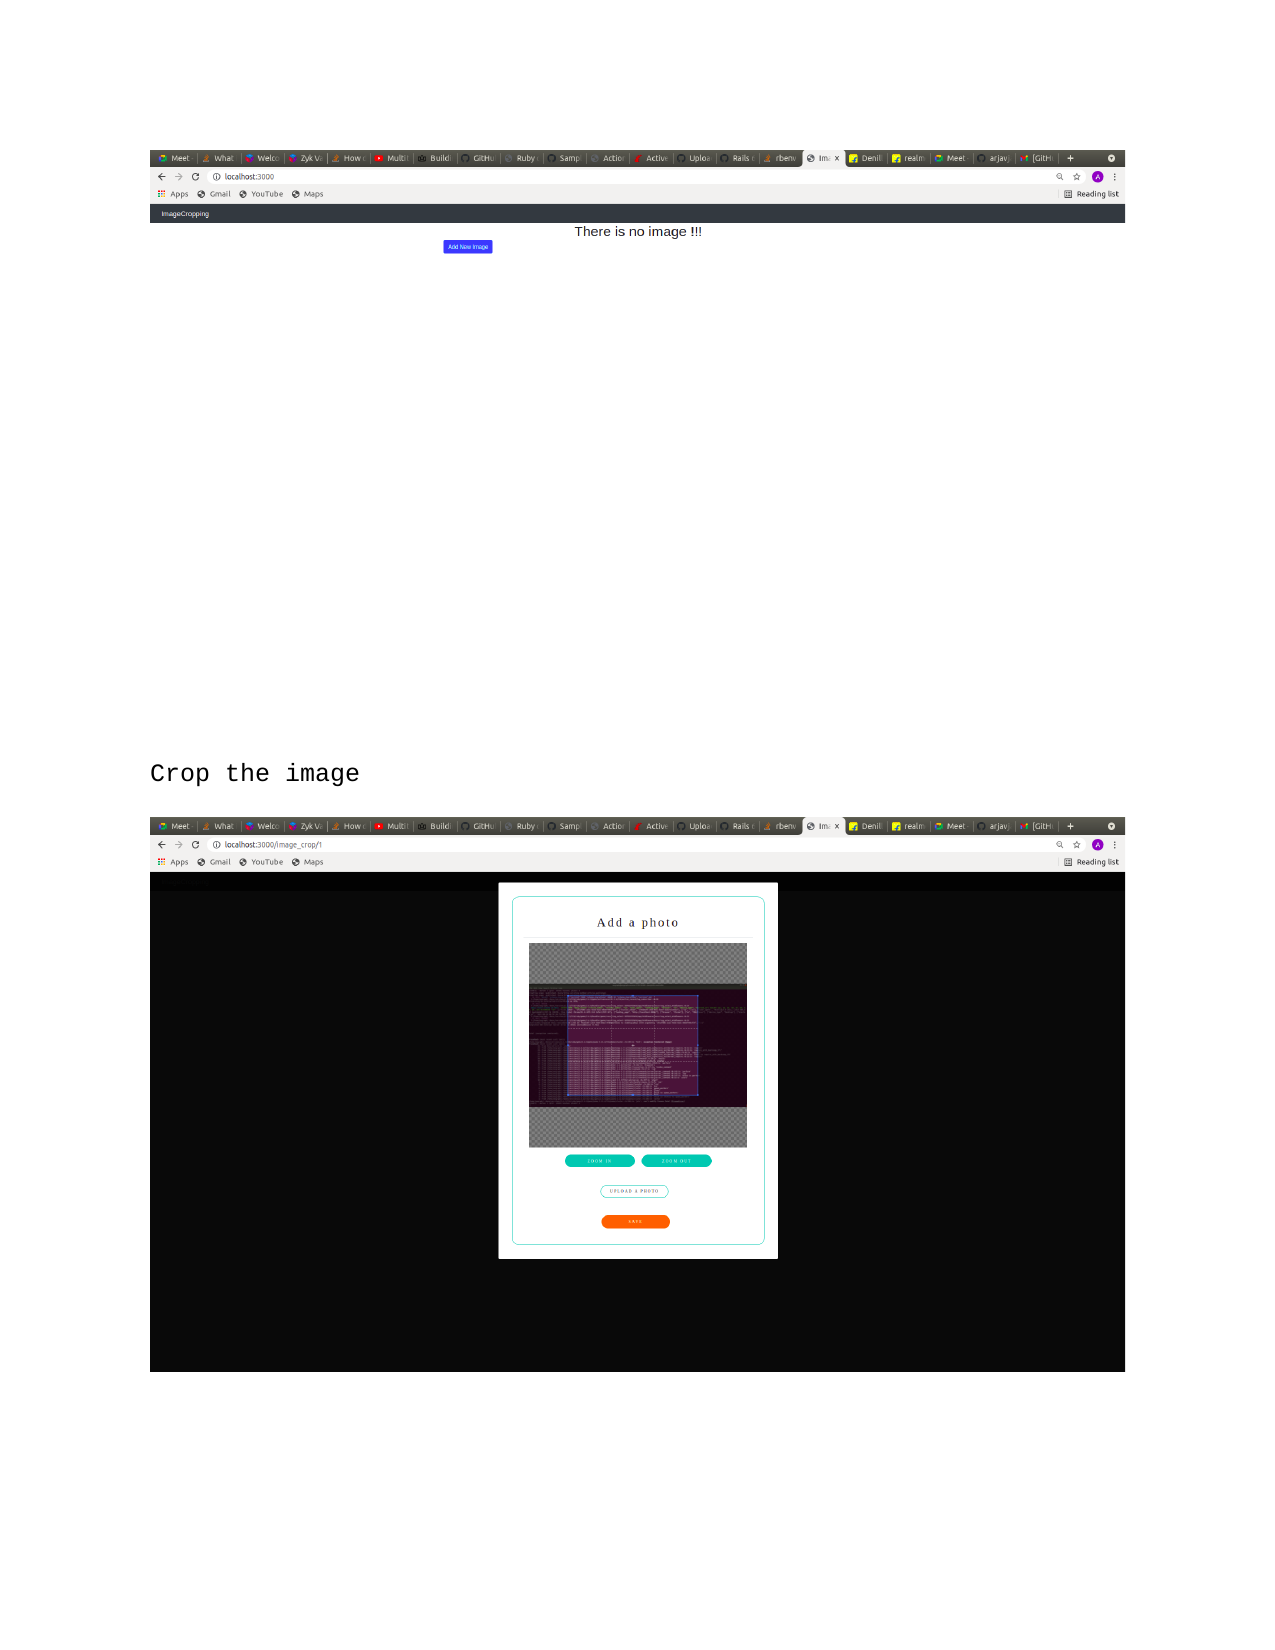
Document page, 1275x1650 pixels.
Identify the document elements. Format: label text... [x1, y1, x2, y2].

text Crop the image [150, 761, 1125, 789]
picture [150, 150, 1125, 704]
picture [150, 817, 1125, 1372]
